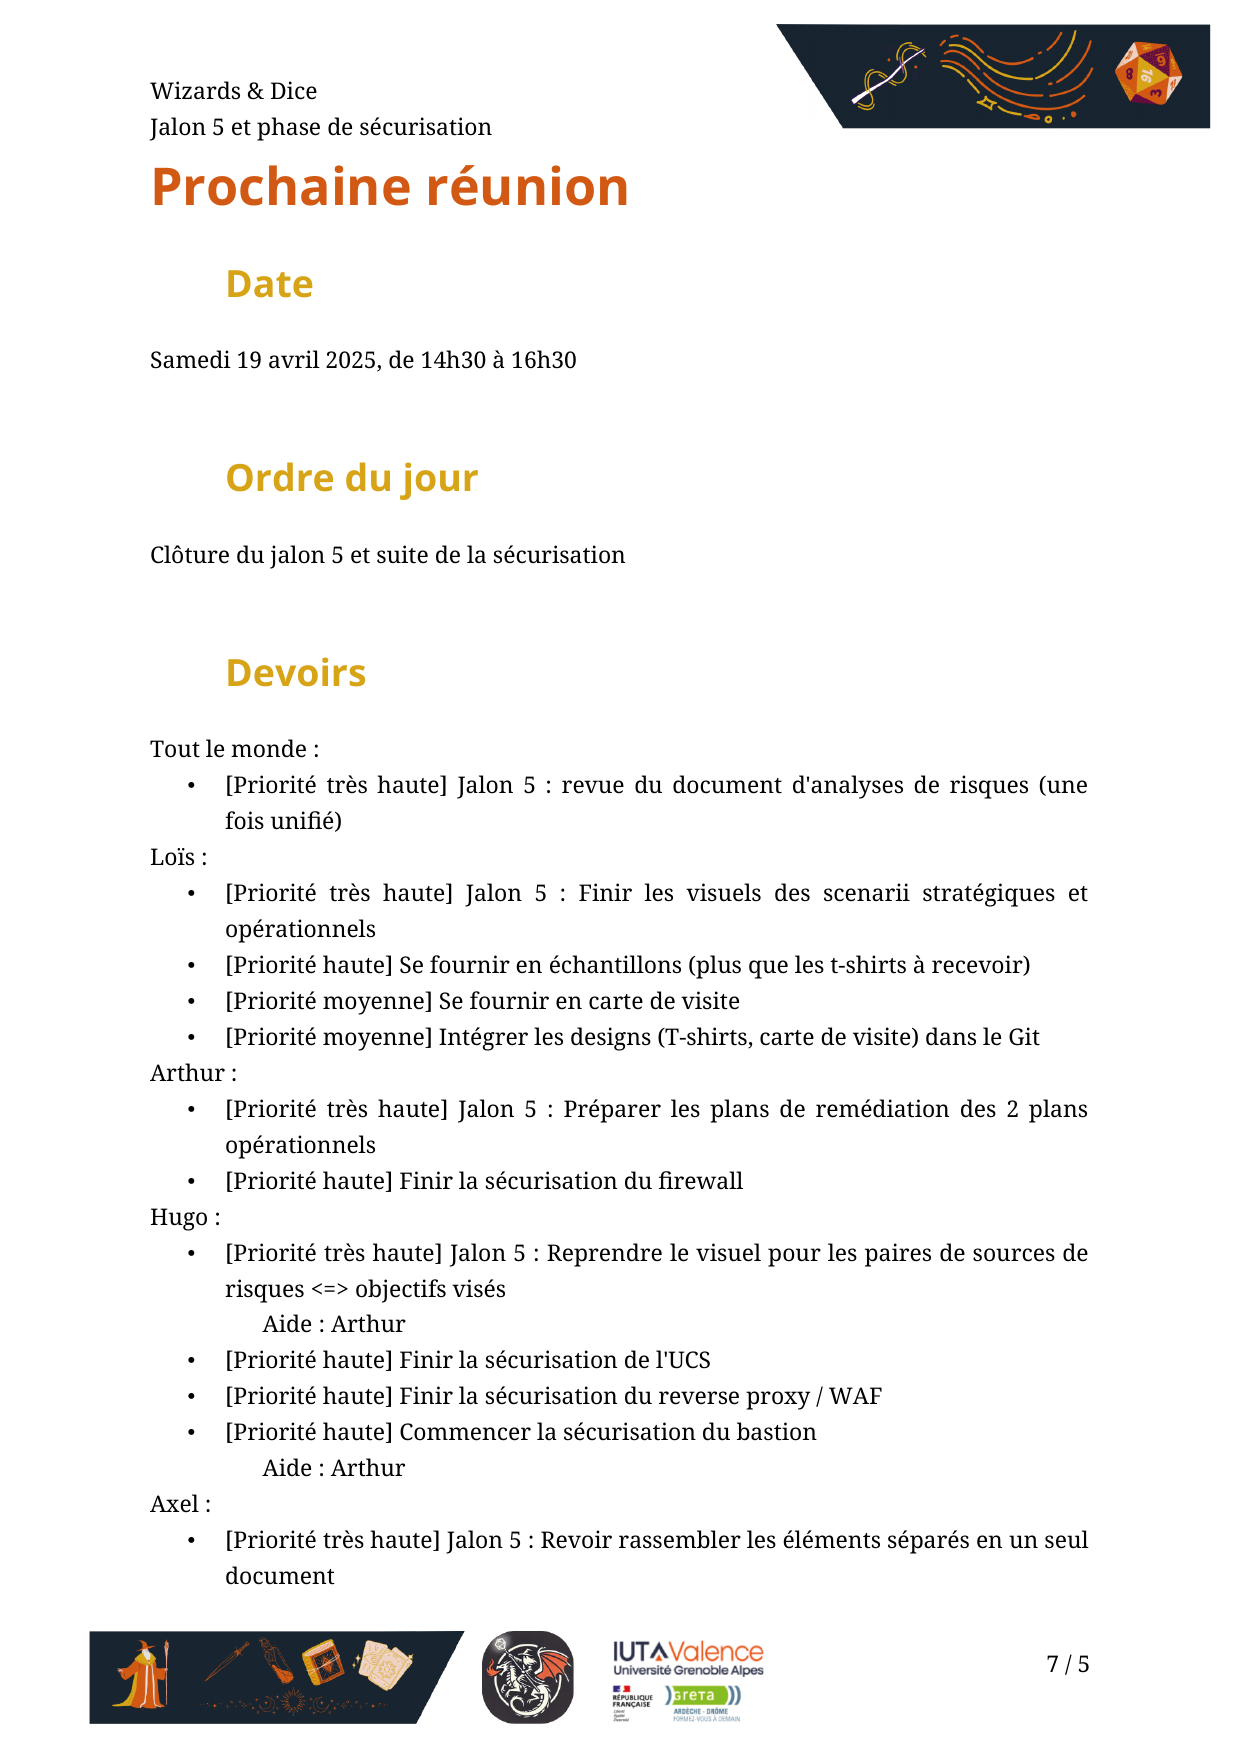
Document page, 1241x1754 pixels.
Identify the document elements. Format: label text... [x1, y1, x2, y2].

list [Priorité très haute] Jalon 5 : Revoir rassembler les éléments séparés en un seul document [187, 1524, 1090, 1591]
list Aide : Arthur [225, 1452, 1090, 1483]
picture [771, 21, 1218, 131]
list [Priorité très haute] Jalon 5 : Préparer les plans de remédiation des 2 plans opérationnels [187, 1093, 1090, 1160]
text Arthur : [150, 1057, 1090, 1088]
list [Priorité très haute] Jalon 5 : Finir les visuels des scenarii stratégiques et opérationnels [187, 877, 1090, 944]
text Tout le monde : [150, 733, 1090, 765]
list [Priorité haute] Se fournir en échantillons (plus que les t-shirts à recevoir) [187, 949, 1090, 980]
text Hugo : [150, 1201, 1090, 1232]
text Axel : [150, 1488, 1090, 1519]
subtitle Date [225, 257, 1090, 308]
subtitle Ordre du jour [225, 452, 1090, 503]
list [Priorité très haute] Jalon 5 : revue du document d'analyses de risques (une fois unifié) [187, 769, 1090, 837]
text Clôture du jalon 5 et suite de la sécurisation [150, 539, 1090, 570]
list [Priorité moyenne] Intégrer les designs (T-shirts, carte de visite) dans le Git [187, 1021, 1090, 1052]
list Aide : Arthur [225, 1308, 1090, 1340]
list [Priorité très haute] Jalon 5 : Reprendre le visuel pour les paires de sources de risques <=> objectifs visés [187, 1237, 1090, 1304]
list [Priorité haute] Finir la sécurisation de l'UCS [187, 1344, 1090, 1376]
picture [81, 1620, 788, 1733]
list [Priorité haute] Commencer la sécurisation du bastion [187, 1416, 1090, 1447]
list [Priorité moyenne] Se fournir en carte de visite [187, 985, 1090, 1016]
list [Priorité haute] Finir la sécurisation du reverse proxy / WAF [187, 1380, 1090, 1412]
subtitle Devoirs [225, 646, 1090, 697]
text Samedi 19 avril 2025, de 14h30 à 16h30 [150, 344, 1090, 375]
subtitle Prochaine réunion [150, 150, 1090, 221]
text Loïs : [150, 841, 1090, 872]
list [Priorité haute] Finir la sécurisation du firewall [187, 1165, 1090, 1196]
